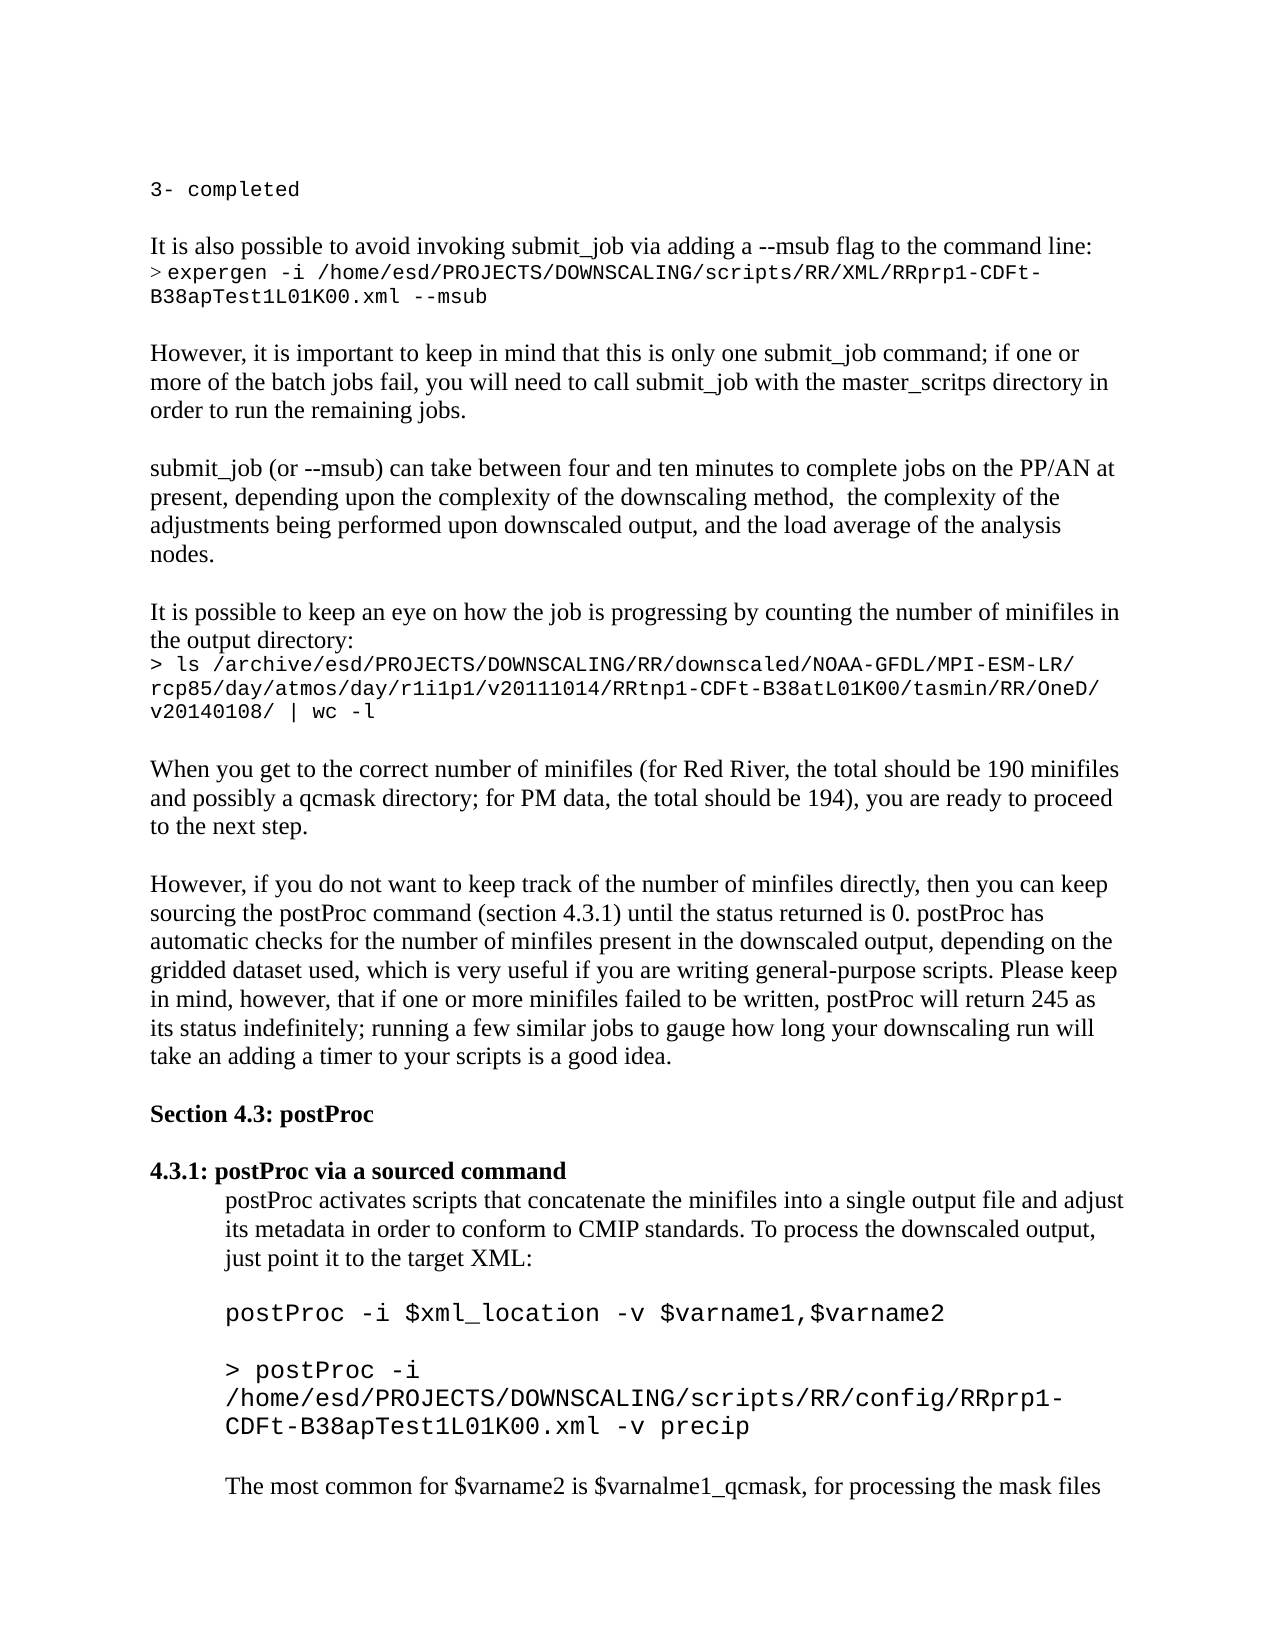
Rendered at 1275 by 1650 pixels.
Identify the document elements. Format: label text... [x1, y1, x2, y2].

text When you get to the correct number of minifiles (for Red River, the total should be 190 minifiles and possibly a qcmask directory; for PM data, the total should be 194), you are ready to proceed to the next step. [150, 754, 1125, 840]
text However, if you do not want to keep track of the number of minfiles directly, then you can keep sourcing the postProc command (section 4.3.1) until the status returned is 0. postProc has automatic checks for the number of minfiles present in the downscaled output, depending on the gridded dataset used, which is very useful if you are writing general-purpose scripts. Please keep in mind, however, that if one or more minifiles failed to be written, postProc will return 245 as its status indefinitely; running a few similar jobs to gauge how long your downscaling run will take an adding a timer to your scripts is a good idea. [150, 869, 1125, 1070]
text postProc -i $xml_location -v $varname1,$varname2 [225, 1300, 1125, 1328]
text The most common for $varname2 is $varnalme1_qcmask, for processing the mask files [225, 1471, 1125, 1500]
text 4.3.1: postProc via a sourced command [150, 1156, 1125, 1185]
text > expergen -i /home/esd/PROJECTS/DOWNSCALING/scripts/RR/XML/RRprp1-CDFt-B38apTest1L01K00.xml --msub [150, 260, 1125, 309]
text However, it is important to keep in mind that this is only one submit_job command; if one or more of the batch jobs fail, you will need to call submit_job with the master_scritps directory in order to run the remaining jobs. [150, 338, 1125, 424]
text submit_job (or --msub) can take between four and ten minutes to complete jobs on the PP/AN at present, depending upon the complexity of the downscaling method, the complexity of the adjustments being performed upon downscaled output, and the load average of the analysis nodes. [150, 453, 1125, 568]
text postProc activates scripts that concatenate the minifiles into a single output file and adjust its metadata in order to conform to CMIP standards. To process the downscaled output, just point it to the target XML: [225, 1185, 1125, 1271]
text It is also possible to avoid invoking submit_job via adding a --msub flag to the command line: [150, 231, 1125, 260]
text It is possible to keep an eye on how the job is progressing by counting the number of minifiles in the output directory: [150, 597, 1125, 654]
text > ls /archive/esd/PROJECTS/DOWNSCALING/RR/downscaled/NOAA-GFDL/MPI-ESM-LR/rcp85/day/atmos/day/r1i1p1/v20111014/RRtnp1-CDFt-B38atL01K00/tasmin/RR/OneD/v20140108/ | wc -l [150, 654, 1125, 725]
text > postProc -i /home/esd/PROJECTS/DOWNSCALING/scripts/RR/config/RRprp1-CDFt-B38apTest1L01K00.xml -v precip [225, 1357, 1125, 1442]
text Section 4.3: postProc [150, 1099, 1125, 1128]
text 3- completed [150, 179, 1125, 202]
